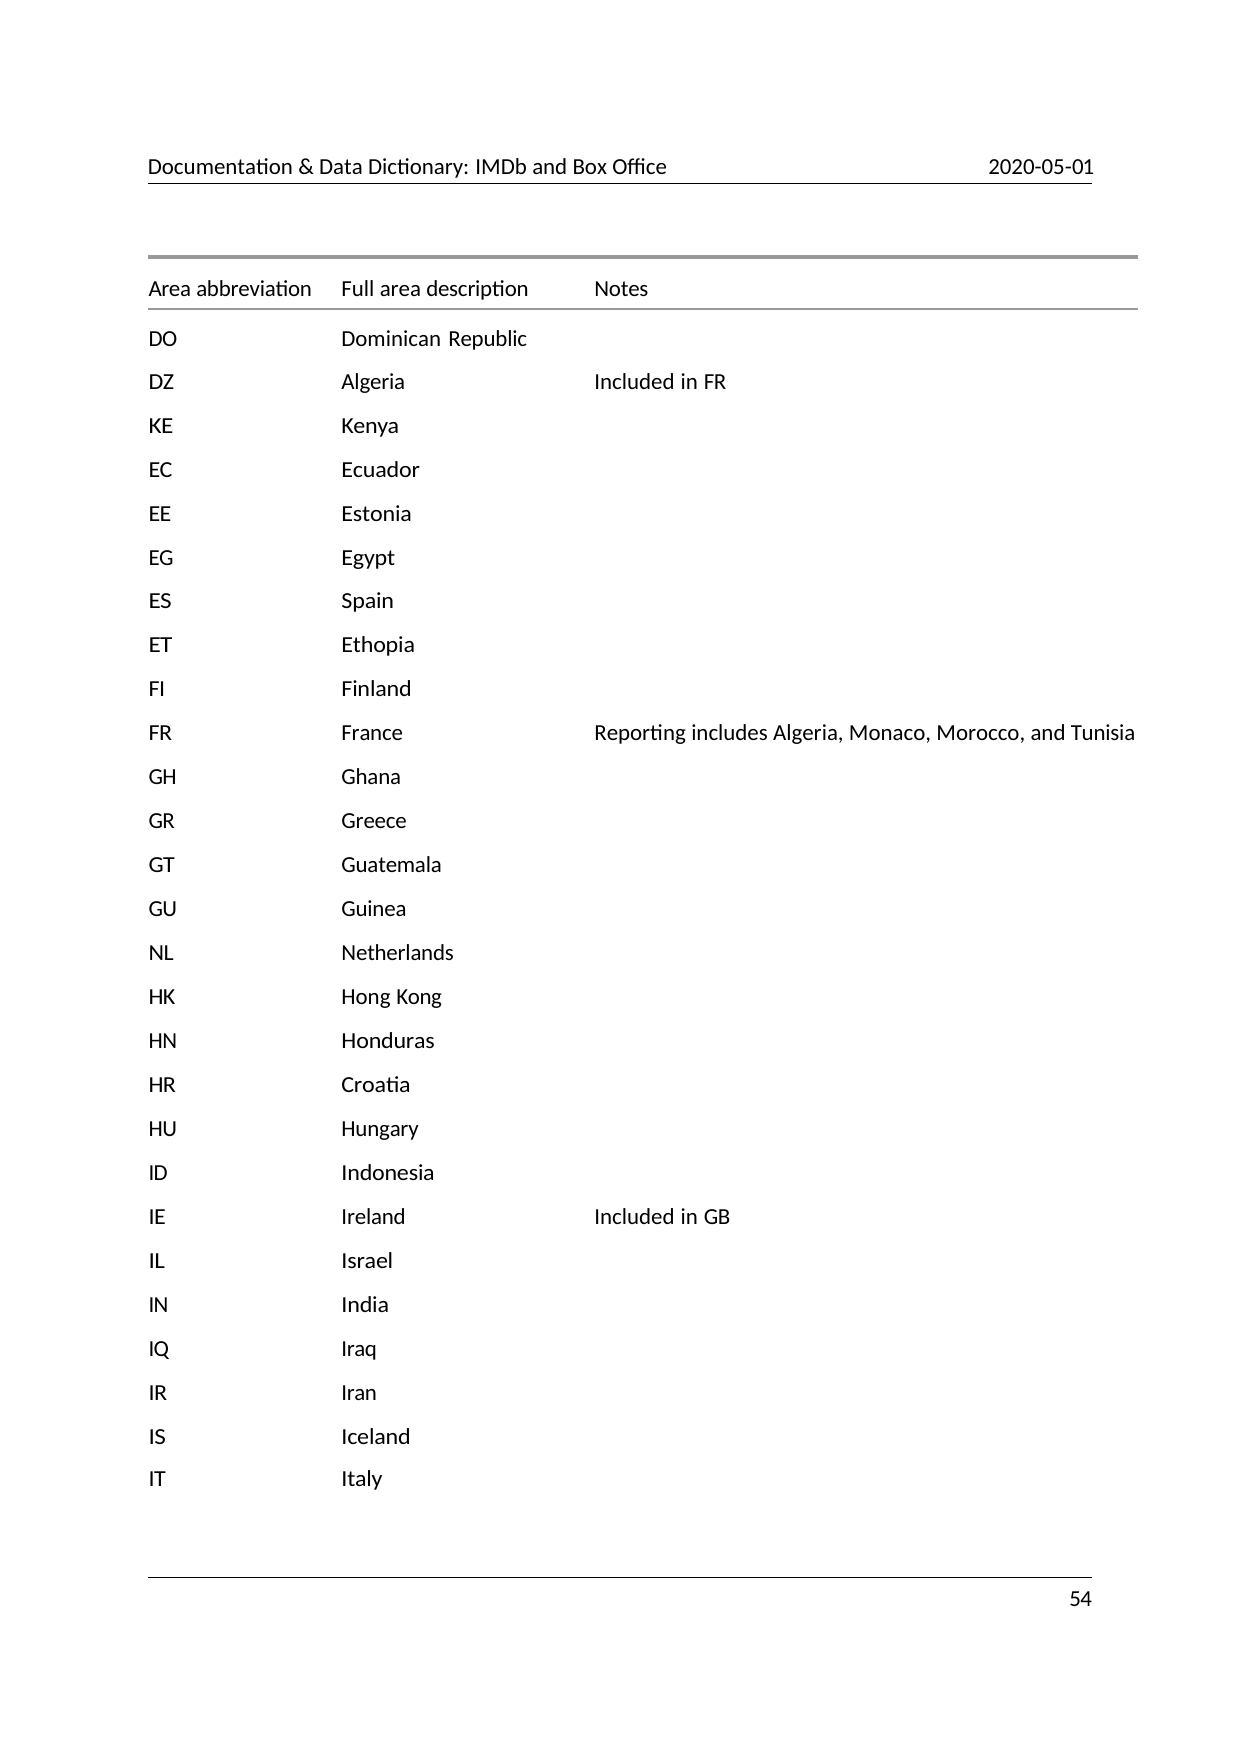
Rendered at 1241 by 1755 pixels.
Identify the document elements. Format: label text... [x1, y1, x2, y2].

table_cell Guatemala [329, 843, 564, 887]
table_cell [564, 403, 1138, 447]
table_cell IN [148, 1282, 329, 1326]
table_cell [564, 491, 1138, 535]
table_cell [564, 535, 1138, 579]
table_cell [564, 1414, 1138, 1458]
table_cell Italy [329, 1458, 564, 1494]
table_cell Finland [329, 667, 564, 711]
table_cell IE [148, 1194, 329, 1238]
table_cell Iraq [329, 1326, 564, 1370]
table_cell [564, 623, 1138, 667]
table_cell Indonesia [329, 1150, 564, 1194]
table_header Full area description [329, 259, 564, 308]
table_cell DZ [148, 359, 329, 403]
table_cell Included in GB [564, 1194, 1138, 1238]
table_cell France [329, 711, 564, 755]
table_cell HR [148, 1063, 329, 1106]
table_cell FI [148, 667, 329, 711]
table_cell DO [148, 310, 329, 359]
table_cell [564, 1150, 1138, 1194]
table_cell Guinea [329, 887, 564, 931]
table_cell Egypt [329, 535, 564, 579]
table_cell [564, 310, 1138, 359]
table_cell NL [148, 931, 329, 974]
table_cell Spain [329, 579, 564, 623]
table_cell FR [148, 711, 329, 755]
table_cell GR [148, 799, 329, 843]
table_cell [564, 667, 1138, 711]
table_cell Estonia [329, 491, 564, 535]
table_cell [564, 843, 1138, 887]
table_cell [564, 447, 1138, 491]
table_cell HU [148, 1106, 329, 1150]
table_cell Ghana [329, 755, 564, 799]
table_cell Kenya [329, 403, 564, 447]
table_cell EG [148, 535, 329, 579]
table_cell [564, 579, 1138, 623]
table_cell [564, 755, 1138, 799]
table_cell [564, 1458, 1138, 1494]
table_cell ES [148, 579, 329, 623]
table_cell [564, 1370, 1138, 1414]
table_cell Algeria [329, 359, 564, 403]
table_cell [564, 975, 1138, 1018]
table_cell ET [148, 623, 329, 667]
table_cell GH [148, 755, 329, 799]
table_cell [564, 1019, 1138, 1062]
table_cell GU [148, 887, 329, 931]
table_cell Netherlands [329, 931, 564, 974]
table_cell Included in FR [564, 359, 1138, 403]
table_cell [564, 887, 1138, 931]
table_cell Reporting includes Algeria, Monaco, Morocco, and Tunisia [564, 711, 1138, 755]
table_cell [564, 1282, 1138, 1326]
table_cell [564, 1238, 1138, 1282]
table_header Area abbreviation [148, 259, 329, 308]
table_cell [564, 1326, 1138, 1370]
table_cell [564, 1063, 1138, 1106]
table_cell HN [148, 1019, 329, 1062]
table_cell Hungary [329, 1106, 564, 1150]
table_cell Honduras [329, 1019, 564, 1062]
table_cell IS [148, 1414, 329, 1458]
table_cell HK [148, 975, 329, 1018]
table_header Notes [564, 259, 1138, 308]
table_cell KE [148, 403, 329, 447]
table_cell [564, 799, 1138, 843]
table_cell Iceland [329, 1414, 564, 1458]
table_cell Iran [329, 1370, 564, 1414]
table_cell [564, 1106, 1138, 1150]
table_cell EC [148, 447, 329, 491]
table_cell IT [148, 1458, 329, 1494]
table_cell Ethopia [329, 623, 564, 667]
table_cell IL [148, 1238, 329, 1282]
table_cell India [329, 1282, 564, 1326]
table_cell Croatia [329, 1063, 564, 1106]
table_cell Ireland [329, 1194, 564, 1238]
table_cell Dominican Republic [329, 310, 564, 359]
table_cell GT [148, 843, 329, 887]
table_cell ID [148, 1150, 329, 1194]
table_cell Israel [329, 1238, 564, 1282]
table_cell Greece [329, 799, 564, 843]
table_cell IR [148, 1370, 329, 1414]
table_cell Ecuador [329, 447, 564, 491]
table_cell [564, 931, 1138, 974]
table_cell Hong Kong [329, 975, 564, 1018]
table_cell EE [148, 491, 329, 535]
table_cell IQ [148, 1326, 329, 1370]
